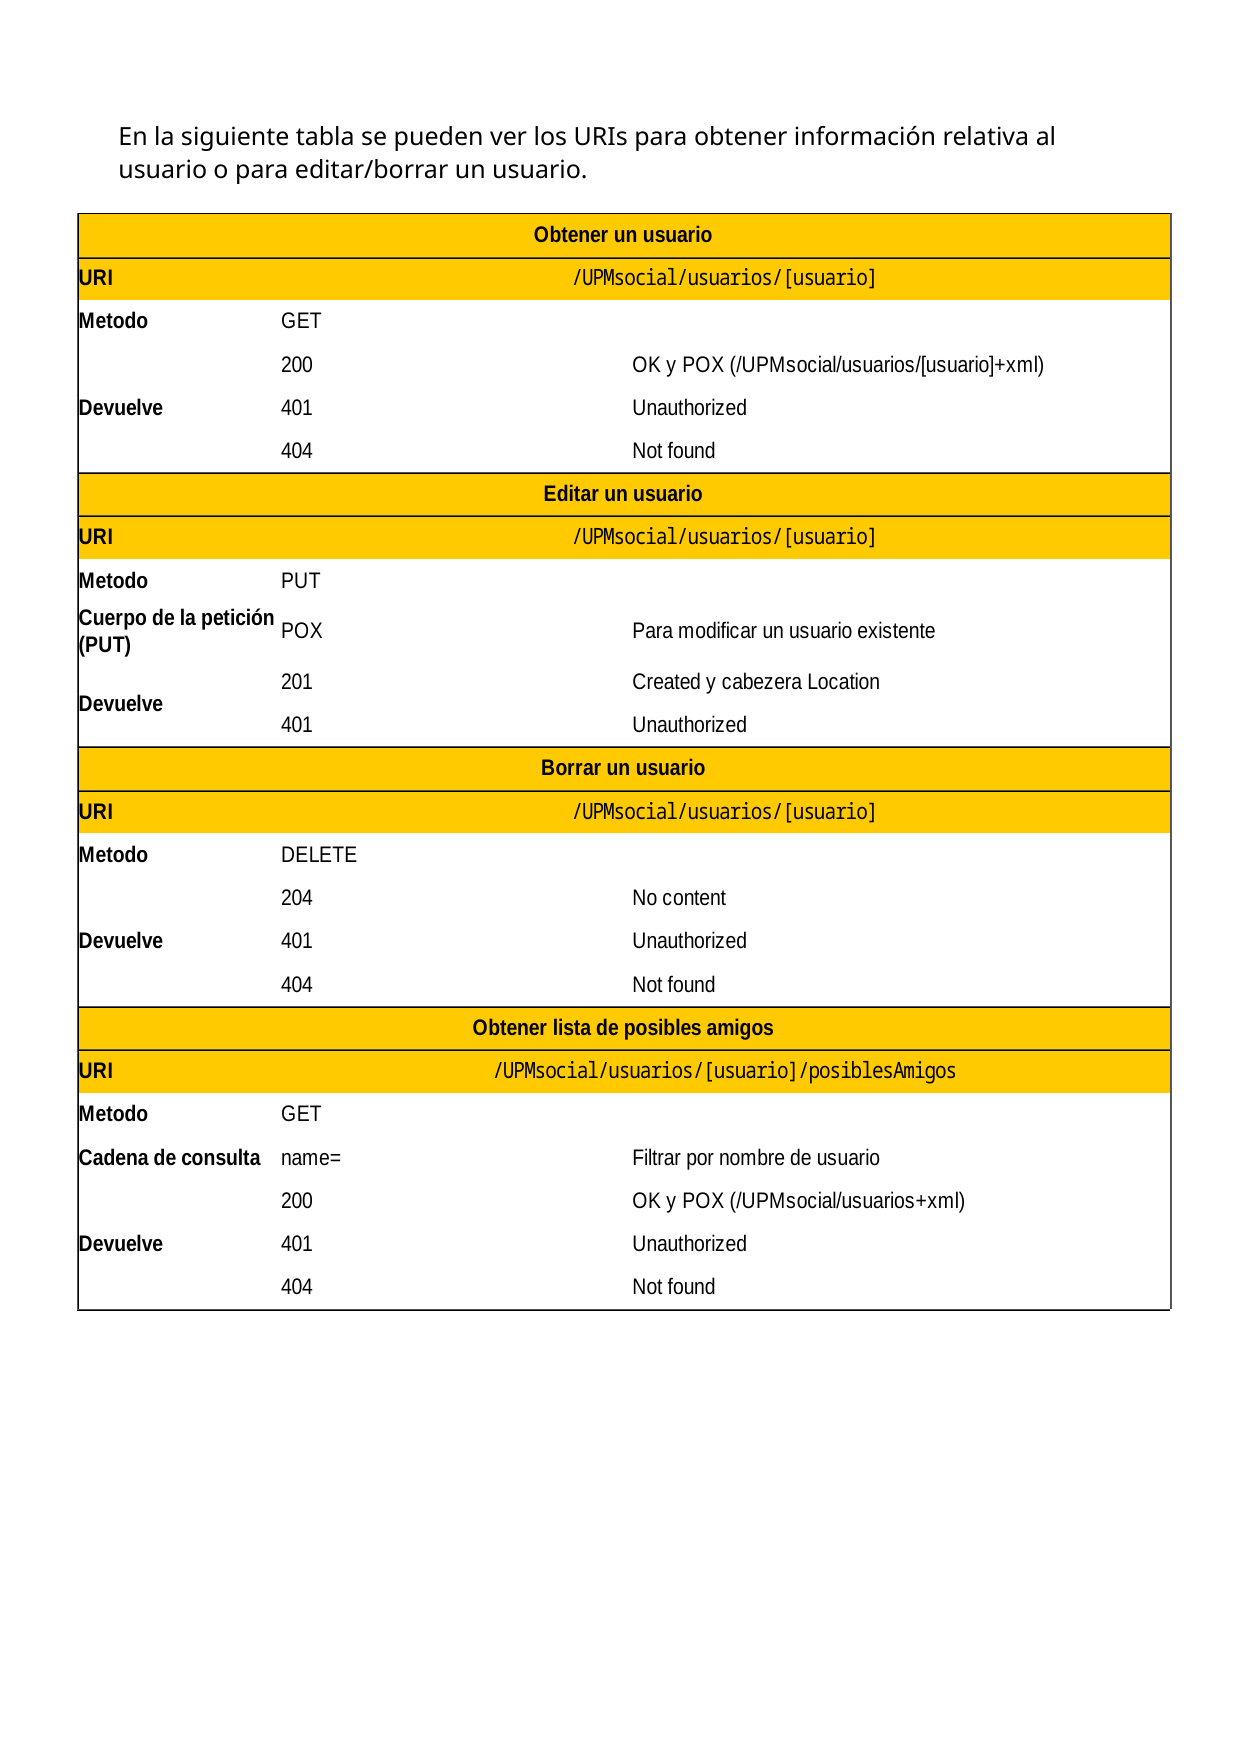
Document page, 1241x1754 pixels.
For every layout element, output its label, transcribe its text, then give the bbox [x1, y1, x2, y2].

text En la siguiente tabla se pueden ver los URIs para obtener información relativa al usuario o para editar/borrar un usuario. [118, 118, 1122, 186]
